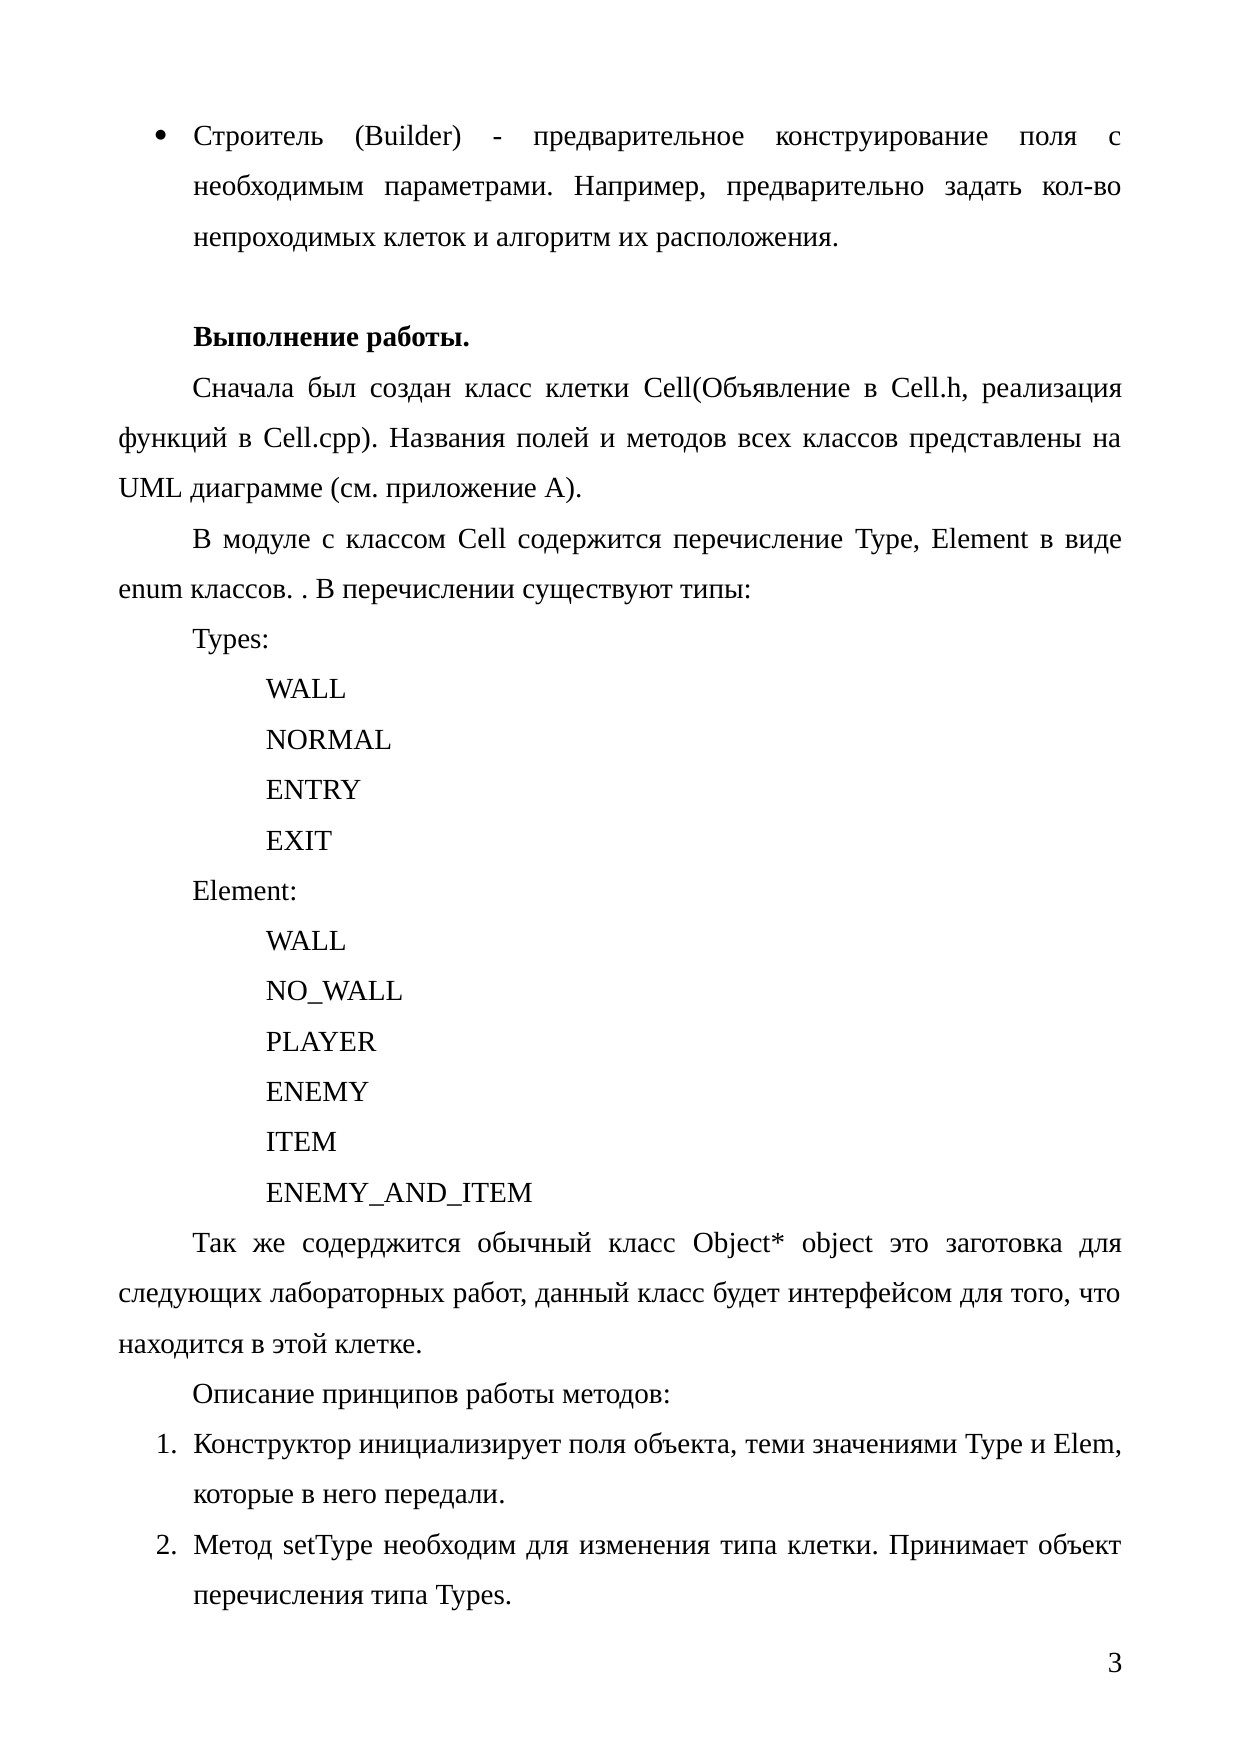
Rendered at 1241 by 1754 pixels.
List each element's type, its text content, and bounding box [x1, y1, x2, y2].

text ITEM [118, 1124, 1122, 1158]
text ENEMY_AND_ITEM [118, 1175, 1122, 1208]
text ENTRY [118, 772, 1122, 806]
text NORMAL [118, 722, 1122, 756]
text WALL [118, 672, 1122, 705]
text EXIT [118, 823, 1122, 856]
text Element: [118, 873, 1122, 906]
text WALL [118, 923, 1122, 957]
list Конструктор инициализирует поля объекта, теми значениями Type и Elem, которые в него передали. [156, 1426, 1122, 1510]
text Types: [118, 621, 1122, 655]
list Метод setType необходим для изменения типа клетки. Принимает объект перечисления типа Types. [156, 1527, 1122, 1611]
text PLAYER [118, 1024, 1122, 1057]
list Строитель (Builder) - предварительное конструирование поля с необходимым параметрами. Например, предварительно задать кол-во непроходимых клеток и алгоритм их расположения. [156, 118, 1122, 252]
text ENEMY [118, 1074, 1122, 1108]
text Так же содерджится обычный класс Object* object это заготовка для следующих лабораторных работ, данный класс будет интерфейсом для того, что находится в этой клетке. [118, 1225, 1122, 1359]
text Выполнение работы. [193, 319, 1122, 353]
text NO_WALL [118, 973, 1122, 1007]
text Описание принципов работы методов: [118, 1376, 1122, 1409]
text Сначала был создан класс клетки Cell(Объявление в Cell.h, реализация функций в Cell.cpp). Названия полей и методов всех классов представлены на UML диаграмме (см. приложение А). [118, 370, 1122, 504]
text В модуле с классом Cell содержится перечисление Type, Element в виде enum классов. . В перечислении существуют типы: [118, 521, 1122, 604]
